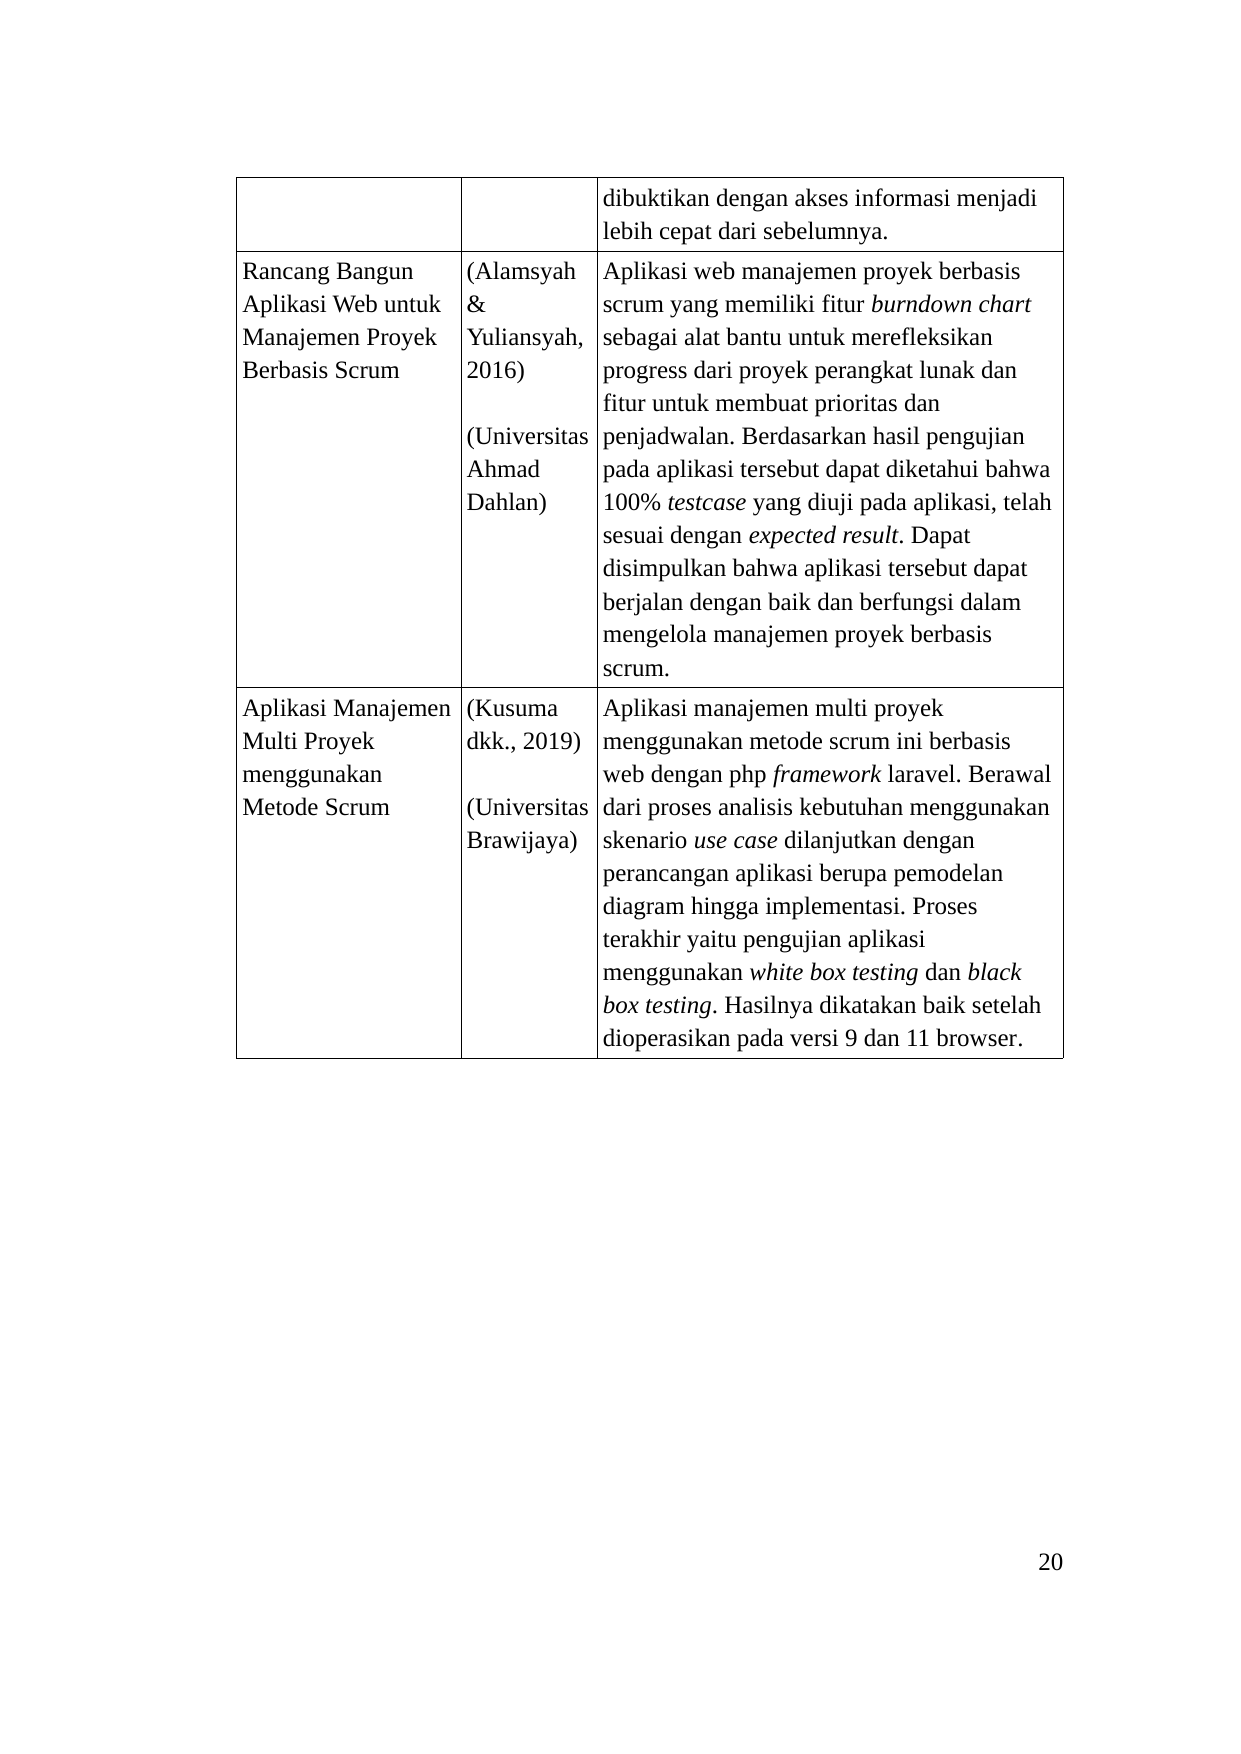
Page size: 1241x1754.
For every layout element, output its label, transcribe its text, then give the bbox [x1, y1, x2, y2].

table_cell (Alamsyah & Yuliansyah, 2016) (Universitas Ahmad Dahlan) [462, 252, 597, 687]
table_cell [462, 178, 597, 251]
table_cell Aplikasi web manajemen proyek berbasis scrum yang memiliki fitur burndown chart sebagai alat bantu untuk merefleksikan progress dari proyek perangkat lunak dan fitur untuk membuat prioritas dan penjadwalan. Berdasarkan hasil pengujian pada aplikasi tersebut dapat diketahui bahwa 100% testcase yang diuji pada aplikasi, telah sesuai dengan expected result. Dapat disimpulkan bahwa aplikasi tersebut dapat berjalan dengan baik dan berfungsi dalam mengelola manajemen proyek berbasis scrum. [598, 252, 1063, 687]
table_cell Aplikasi manajemen multi proyek menggunakan metode scrum ini berbasis web dengan php framework laravel. Berawal dari proses analisis kebutuhan menggunakan skenario use case dilanjutkan dengan perancangan aplikasi berupa pemodelan diagram hingga implementasi. Proses terakhir yaitu pengujian aplikasi menggunakan white box testing dan black box testing. Hasilnya dikatakan baik setelah dioperasikan pada versi 9 dan 11 browser. [598, 688, 1063, 1058]
table_cell dibuktikan dengan akses informasi menjadi lebih cepat dari sebelumnya. [598, 178, 1063, 251]
table_cell Rancang Bangun Aplikasi Web untuk Manajemen Proyek Berbasis Scrum [237, 252, 461, 687]
table_cell Aplikasi Manajemen Multi Proyek menggunakan Metode Scrum [237, 688, 461, 1058]
table_cell (Kusuma dkk., 2019) (Universitas Brawijaya) [462, 688, 597, 1058]
table_cell [237, 178, 461, 251]
